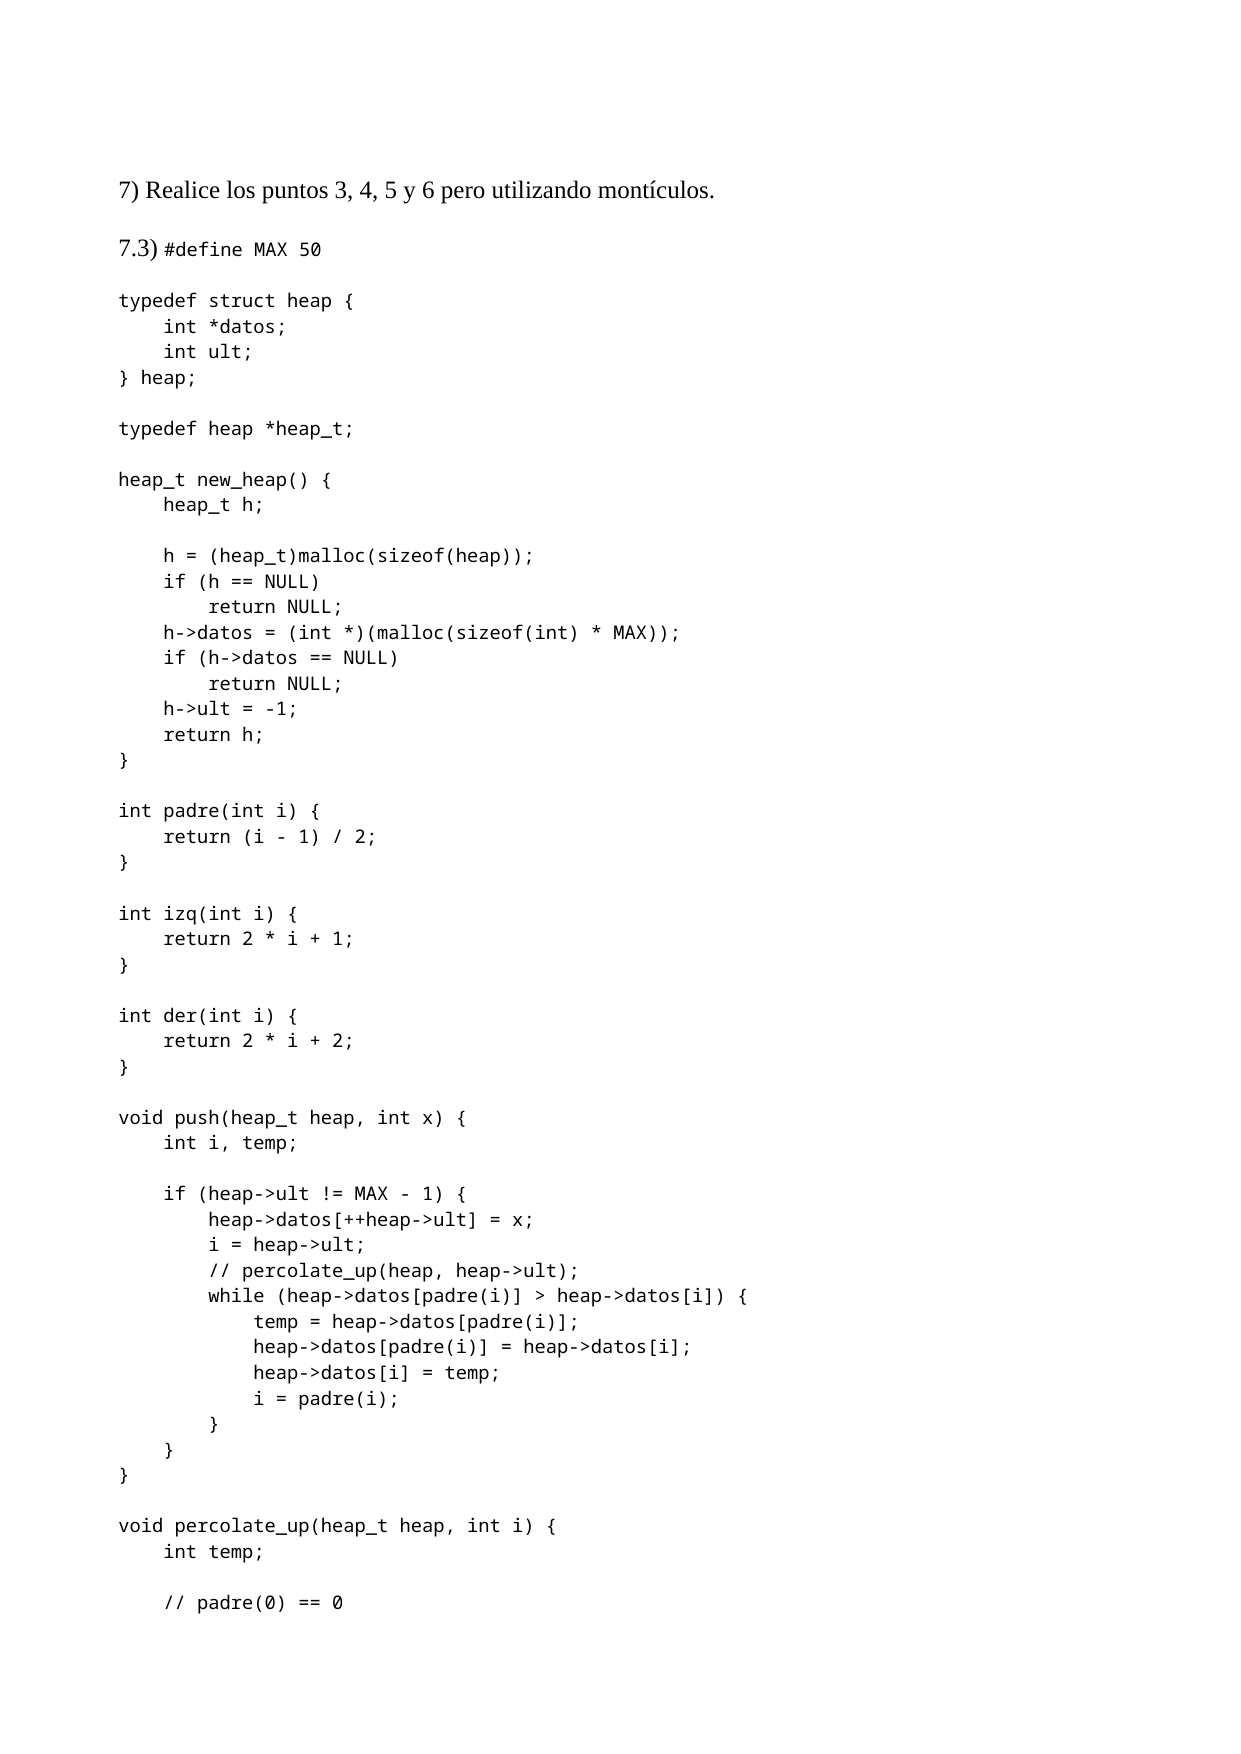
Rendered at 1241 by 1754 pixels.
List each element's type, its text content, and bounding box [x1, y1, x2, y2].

text return 2 * i + 1; [118, 925, 1122, 951]
text } [118, 747, 1122, 772]
text heap->datos[++heap->ult] = x; [118, 1206, 1122, 1232]
text 7.3) #define MAX 50 [118, 233, 1122, 262]
text void percolate_up(heap_t heap, int i) { [118, 1512, 1122, 1538]
text i = heap->ult; [118, 1232, 1122, 1257]
text temp = heap->datos[padre(i)]; [118, 1308, 1122, 1334]
text } [118, 849, 1122, 874]
text h->datos = (int *)(malloc(sizeof(int) * MAX)); [118, 619, 1122, 645]
text int i, temp; [118, 1129, 1122, 1155]
text return NULL; [118, 670, 1122, 696]
text typedef struct heap { [118, 287, 1122, 313]
text return 2 * i + 2; [118, 1027, 1122, 1053]
text int padre(int i) { [118, 798, 1122, 823]
text while (heap->datos[padre(i)] > heap->datos[i]) { [118, 1283, 1122, 1308]
text heap_t h; [118, 492, 1122, 517]
text int *datos; [118, 313, 1122, 338]
text int der(int i) { [118, 1002, 1122, 1027]
text } [118, 1410, 1122, 1436]
text typedef heap *heap_t; [118, 415, 1122, 441]
text heap_t new_heap() { [118, 466, 1122, 492]
text heap->datos[i] = temp; [118, 1359, 1122, 1385]
text int temp; [118, 1538, 1122, 1563]
text } [118, 1461, 1122, 1487]
text int ult; [118, 338, 1122, 364]
text return h; [118, 721, 1122, 747]
text } [118, 1436, 1122, 1461]
text if (h == NULL) [118, 568, 1122, 594]
text // padre(0) == 0 [118, 1589, 1122, 1614]
text } [118, 951, 1122, 976]
text h->ult = -1; [118, 696, 1122, 721]
text return (i - 1) / 2; [118, 823, 1122, 849]
text heap->datos[padre(i)] = heap->datos[i]; [118, 1334, 1122, 1359]
text if (heap->ult != MAX - 1) { [118, 1181, 1122, 1206]
text h = (heap_t)malloc(sizeof(heap)); [118, 543, 1122, 568]
text if (h->datos == NULL) [118, 645, 1122, 670]
text void push(heap_t heap, int x) { [118, 1104, 1122, 1129]
text int izq(int i) { [118, 900, 1122, 925]
text i = padre(i); [118, 1385, 1122, 1410]
text } heap; [118, 364, 1122, 389]
text // percolate_up(heap, heap->ult); [118, 1257, 1122, 1283]
text } [118, 1053, 1122, 1078]
text return NULL; [118, 594, 1122, 619]
text 7) Realice los puntos 3, 4, 5 y 6 pero utilizando montículos. [118, 176, 1122, 204]
